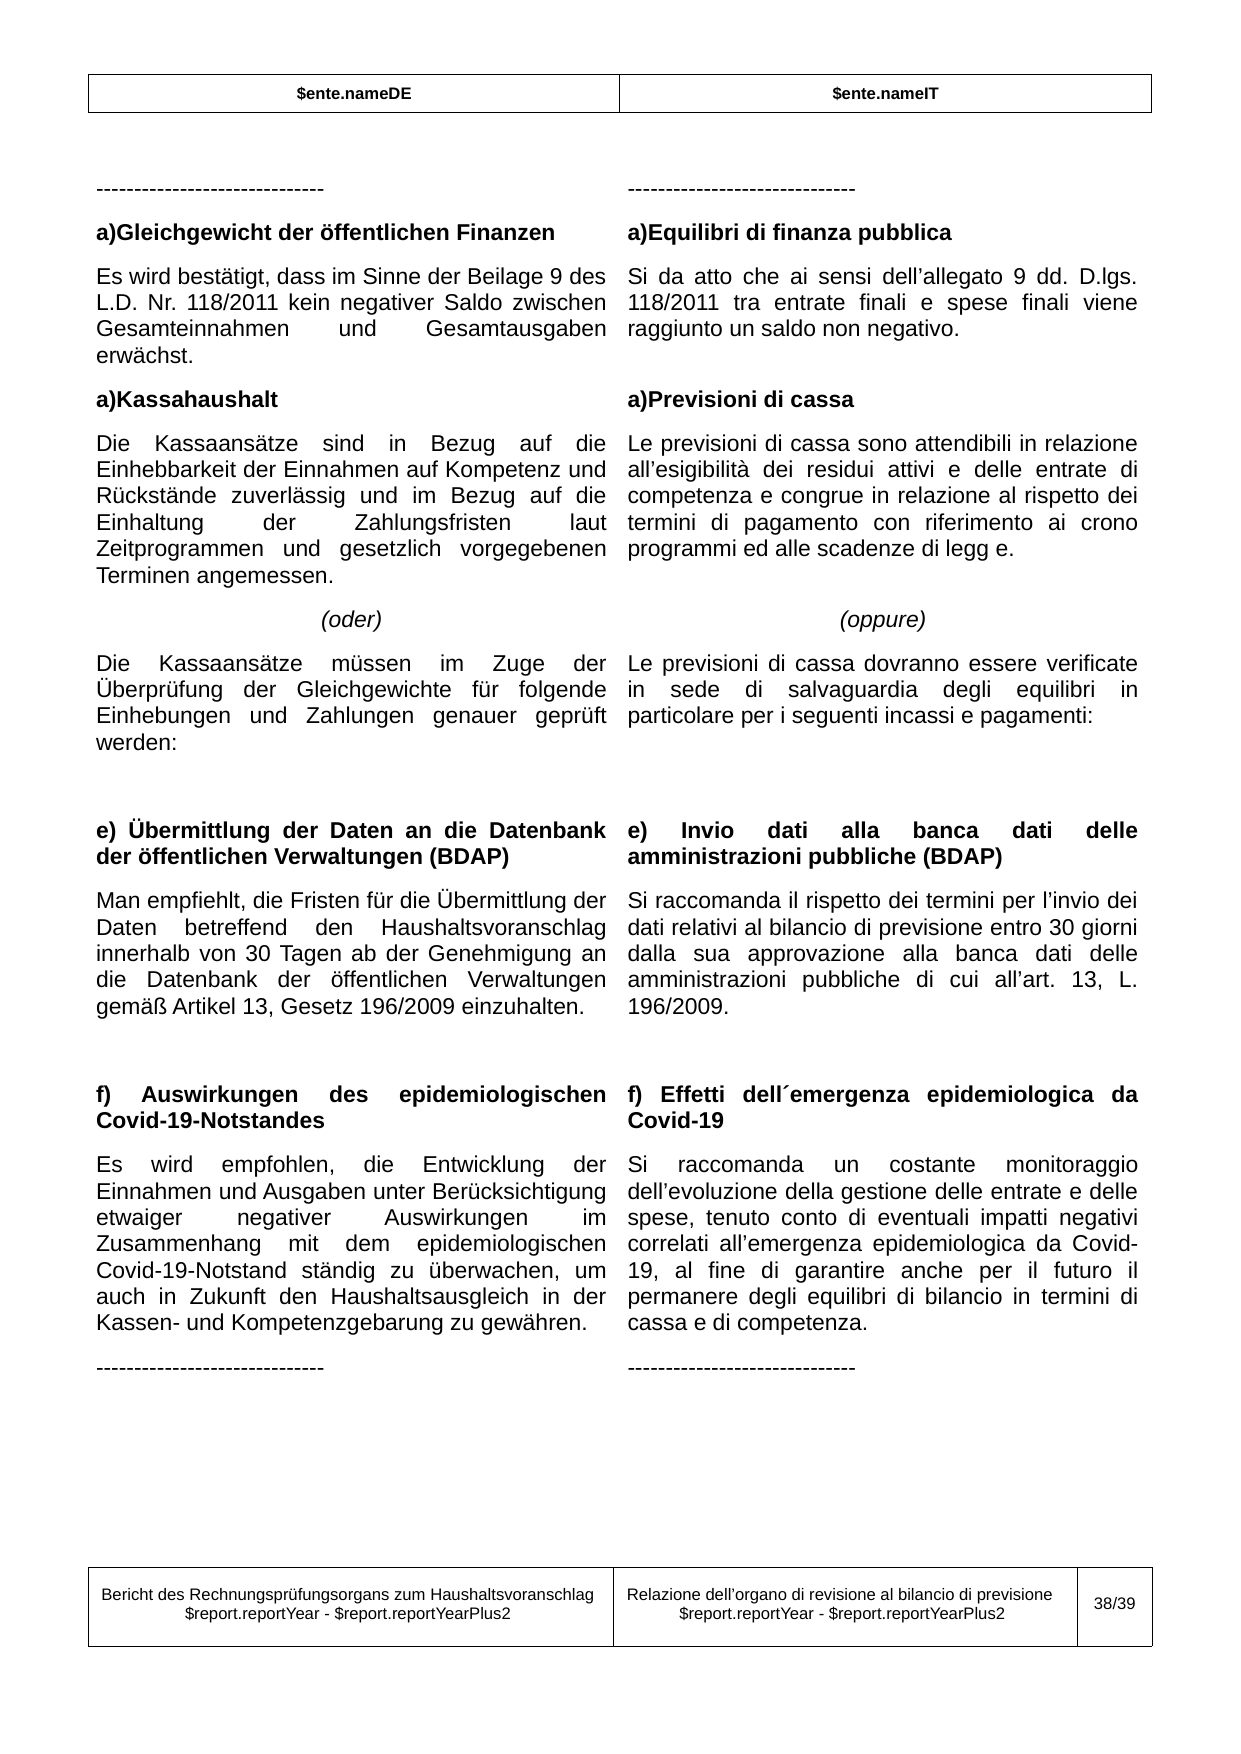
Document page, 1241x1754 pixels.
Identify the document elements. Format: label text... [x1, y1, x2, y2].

table_cell Le previsioni di cassa dovranno essere verificate in sede di salvaguardia degli equilibri in particolare per i seguenti incassi e pagamenti: [620, 632, 1152, 799]
table_cell f) Effetti dell´emergenza epidemiologica da Covid-19 [620, 1063, 1152, 1133]
table_cell Es wird empfohlen, die Entwicklung der Einnahmen und Ausgaben unter Berücksichtigung etwaiger negativer Auswirkungen im Zusammenhang mit dem epidemiologischen Covid-19-Notstand ständig zu überwachen, um auch in Zukunft den Haushaltsausgleich in der Kassen- und Kompetenzgebarung zu gewähren. [89, 1134, 620, 1336]
table_cell Die Kassaansätze müssen im Zuge der Überprüfung der Gleichgewichte für folgende Einhebungen und Zahlungen genauer geprüft werden: [89, 632, 620, 799]
table_cell Es wird bestätigt, dass im Sinne der Beilage 9 des L.D. Nr. 118/2011 kein negativer Saldo zwischen Gesamteinnahmen und Gesamtausgaben erwächst. [89, 245, 620, 368]
table_cell Previsioni di cassa [620, 368, 1152, 412]
table_cell ------------------------------ [620, 157, 1152, 201]
table_cell Le previsioni di cassa sono attendibili in relazione all’esigibilità dei residui attivi e delle entrate di competenza e congrue in relazione al rispetto dei termini di pagamento con riferimento ai crono programmi ed alle scadenze di legg e. [620, 412, 1152, 588]
table_cell Si da atto che ai sensi dell’allegato 9 dd. D.lgs. 118/2011 tra entrate finali e spese finali viene raggiunto un saldo non negativo. [620, 245, 1152, 368]
table_cell ------------------------------ [620, 1336, 1152, 1380]
table_cell (oder) [89, 588, 620, 632]
table_cell ------------------------------ [89, 1336, 620, 1380]
table_cell Die Kassaansätze sind in Bezug auf die Einhebbarkeit der Einnahmen auf Kompetenz und Rückstände zuverlässig und im Bezug auf die Einhaltung der Zahlungsfristen laut Zeitprogrammen und gesetzlich vorgegebenen Terminen angemessen. [89, 412, 620, 588]
table_cell e) Übermittlung der Daten an die Datenbank der öffentlichen Verwaltungen (BDAP) [89, 799, 620, 869]
table_cell (oppure) [620, 588, 1152, 632]
table_cell Equilibri di finanza pubblica [620, 201, 1152, 245]
table_cell Si raccomanda un costante monitoraggio dell’evoluzione della gestione delle entrate e delle spese, tenuto conto di eventuali impatti negativi correlati all’emergenza epidemiologica da Covid-19, al fine di garantire anche per il futuro il permanere degli equilibri di bilancio in termini di cassa e di competenza. [620, 1134, 1152, 1336]
table_cell e) Invio dati alla banca dati delle amministrazioni pubbliche (BDAP) [620, 799, 1152, 869]
table_cell Man empfiehlt, die Fristen für die Übermittlung der Daten betreffend den Haushaltsvoranschlag innerhalb von 30 Tagen ab der Genehmigung an die Datenbank der öffentlichen Verwaltungen gemäß Artikel 13, Gesetz 196/2009 einzuhalten. [89, 870, 620, 1063]
table_cell Kassahaushalt [89, 368, 620, 412]
table_cell f) Auswirkungen des epidemiologischen Covid-19-Notstandes [89, 1063, 620, 1133]
table_cell ------------------------------ [89, 157, 620, 201]
table_cell Si raccomanda il rispetto dei termini per l’invio dei dati relativi al bilancio di previsione entro 30 giorni dalla sua approvazione alla banca dati delle amministrazioni pubbliche di cui all’art. 13, L. 196/2009. [620, 870, 1152, 1063]
table_cell Gleichgewicht der öffentlichen Finanzen [89, 201, 620, 245]
